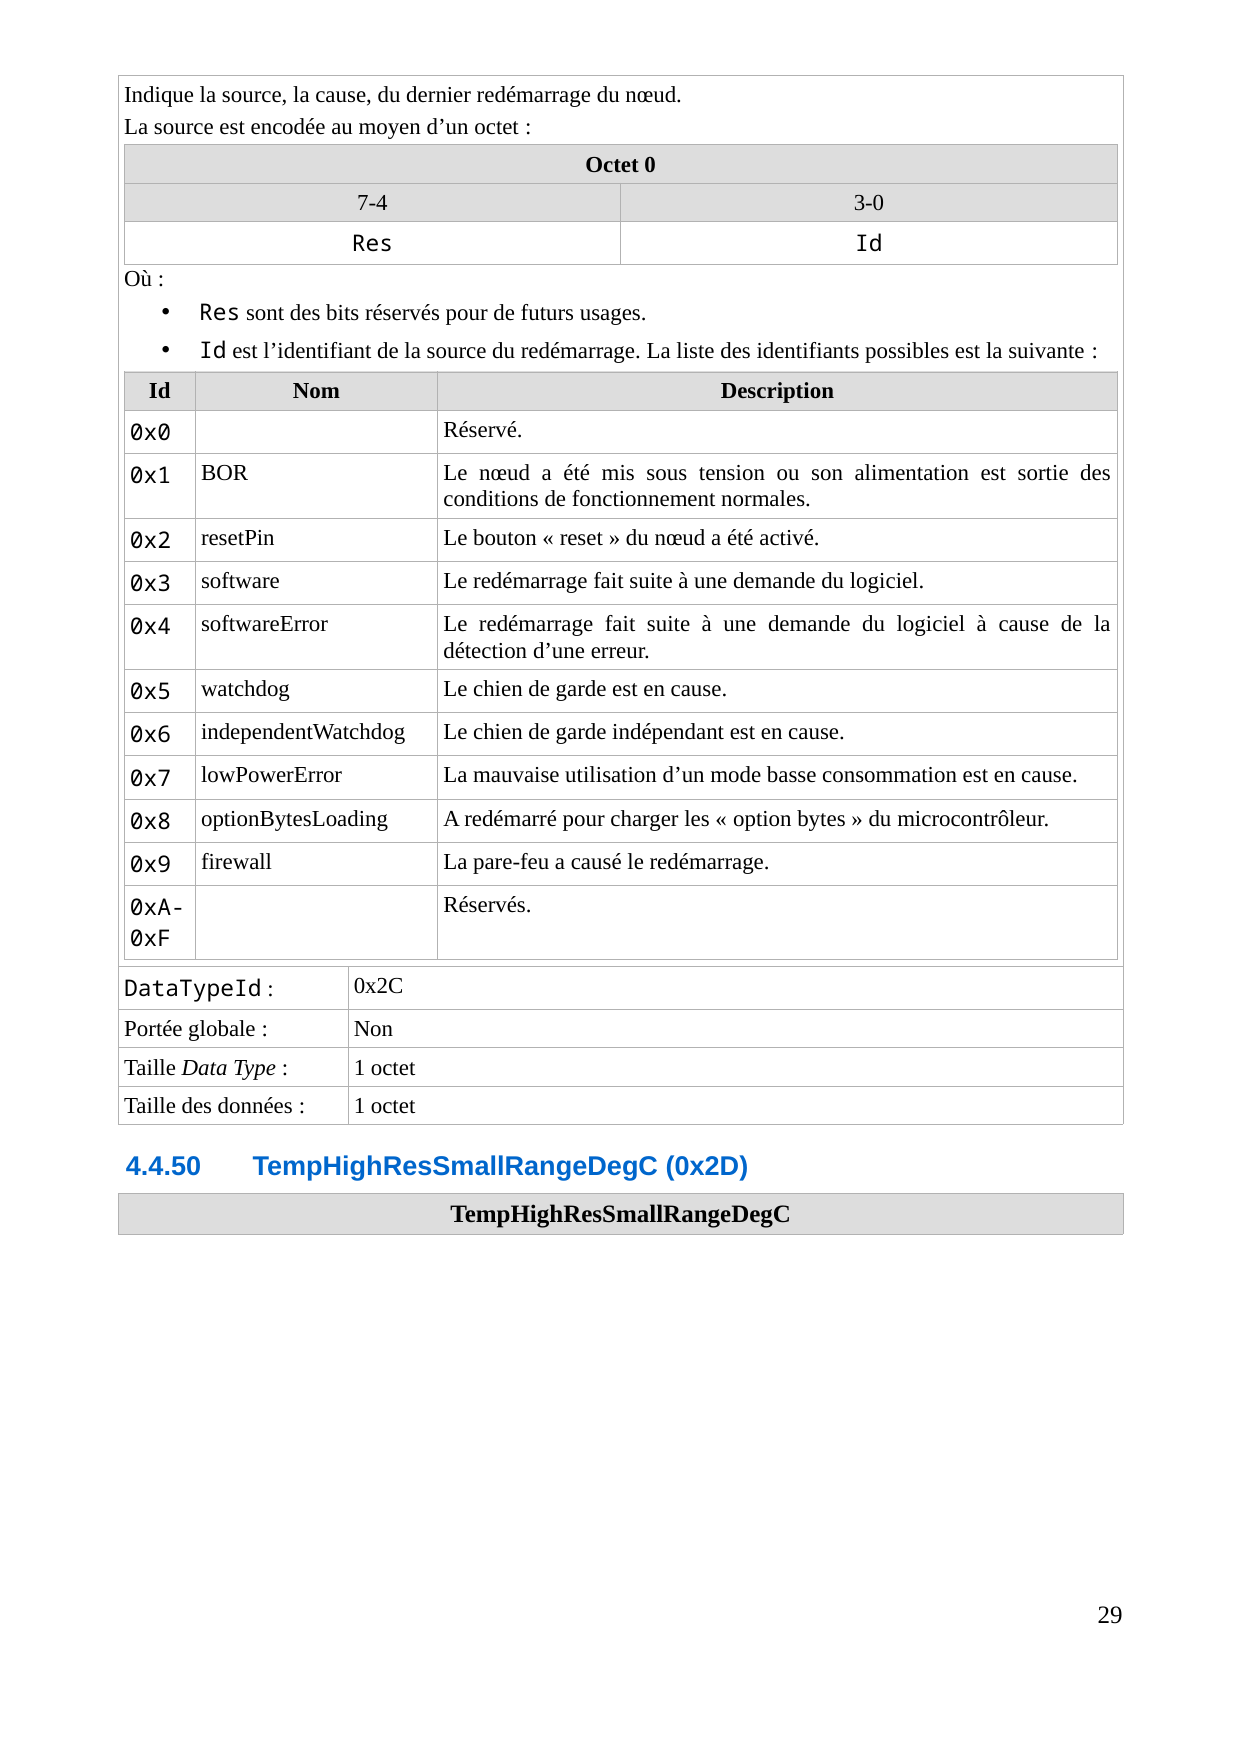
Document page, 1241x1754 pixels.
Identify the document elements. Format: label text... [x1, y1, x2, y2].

table_cell Le chien de garde indépendant est en cause. [438, 713, 1117, 755]
table_cell 0x8 [125, 800, 195, 842]
table_cell Le nœud a été mis sous tension ou son alimentation est sortie des conditions de fonctionnement normales. [438, 454, 1117, 518]
table_cell BOR [196, 454, 437, 518]
table_cell Le bouton « reset » du nœud a été activé. [438, 519, 1117, 561]
table_cell DataTypeId : [119, 967, 348, 1009]
table_cell 1 octet [349, 1048, 1123, 1086]
table_cell 0x0 [125, 411, 195, 453]
table_cell A redémarré pour charger les « option bytes » du microcontrôleur. [438, 800, 1117, 842]
table_header Description [438, 373, 1117, 410]
table_cell Res [125, 222, 620, 264]
table_cell softwareError [196, 605, 437, 669]
table_cell Réservé. [438, 411, 1117, 453]
table_cell La pare-feu a causé le redémarrage. [438, 843, 1117, 885]
table_cell 0x4 [125, 605, 195, 669]
table_cell firewall [196, 843, 437, 885]
table_cell 1 octet [349, 1087, 1123, 1124]
table_cell 0x6 [125, 713, 195, 755]
table_header Id [125, 373, 195, 410]
table_cell Id [621, 222, 1117, 264]
table_cell 0x2 [125, 519, 195, 561]
table_cell Portée globale : [119, 1010, 348, 1047]
table_cell Le redémarrage fait suite à une demande du logiciel à cause de la détection d’une erreur. [438, 605, 1117, 669]
table_cell Indique la source, la cause, du dernier redémarrage du nœud. La source est encodée au moyen d’un octet : Où : Res sont des bits réservés pour de futurs usages. Id est l’identifiant de la source du redémarrage. La liste des identifiants possibles est la suivante : [119, 76, 1123, 966]
table_cell 0x7 [125, 756, 195, 798]
table_cell Taille des données : [119, 1087, 348, 1124]
table_cell Réservés. [438, 886, 1117, 959]
table_cell 0x1 [125, 454, 195, 518]
table_cell [196, 411, 437, 453]
table_cell Le chien de garde est en cause. [438, 670, 1117, 712]
table_header Octet 0 [125, 145, 1117, 183]
table_cell lowPowerError [196, 756, 437, 798]
table_header Nom [196, 373, 437, 410]
table_cell [196, 886, 437, 959]
table_cell watchdog [196, 670, 437, 712]
table_cell Le redémarrage fait suite à une demande du logiciel. [438, 562, 1117, 604]
table_cell 7-4 [125, 184, 620, 221]
table_cell independentWatchdog [196, 713, 437, 755]
table_cell resetPin [196, 519, 437, 561]
table_cell Non [349, 1010, 1123, 1047]
table_cell 0xA-0xF [125, 886, 195, 959]
table_header TempHighResSmallRangeDegC [119, 1194, 1123, 1234]
table_cell 0x5 [125, 670, 195, 712]
table_cell 0x2C [349, 967, 1123, 1009]
table_cell Taille Data Type : [119, 1048, 348, 1086]
table_cell 3-0 [621, 184, 1117, 221]
table_cell La mauvaise utilisation d’un mode basse consommation est en cause. [438, 756, 1117, 798]
table_cell 0x3 [125, 562, 195, 604]
table_cell optionBytesLoading [196, 800, 437, 842]
table_cell software [196, 562, 437, 604]
subtitle TempHighResSmallRangeDegC (0x2D) [118, 1149, 1122, 1181]
table_cell 0x9 [125, 843, 195, 885]
